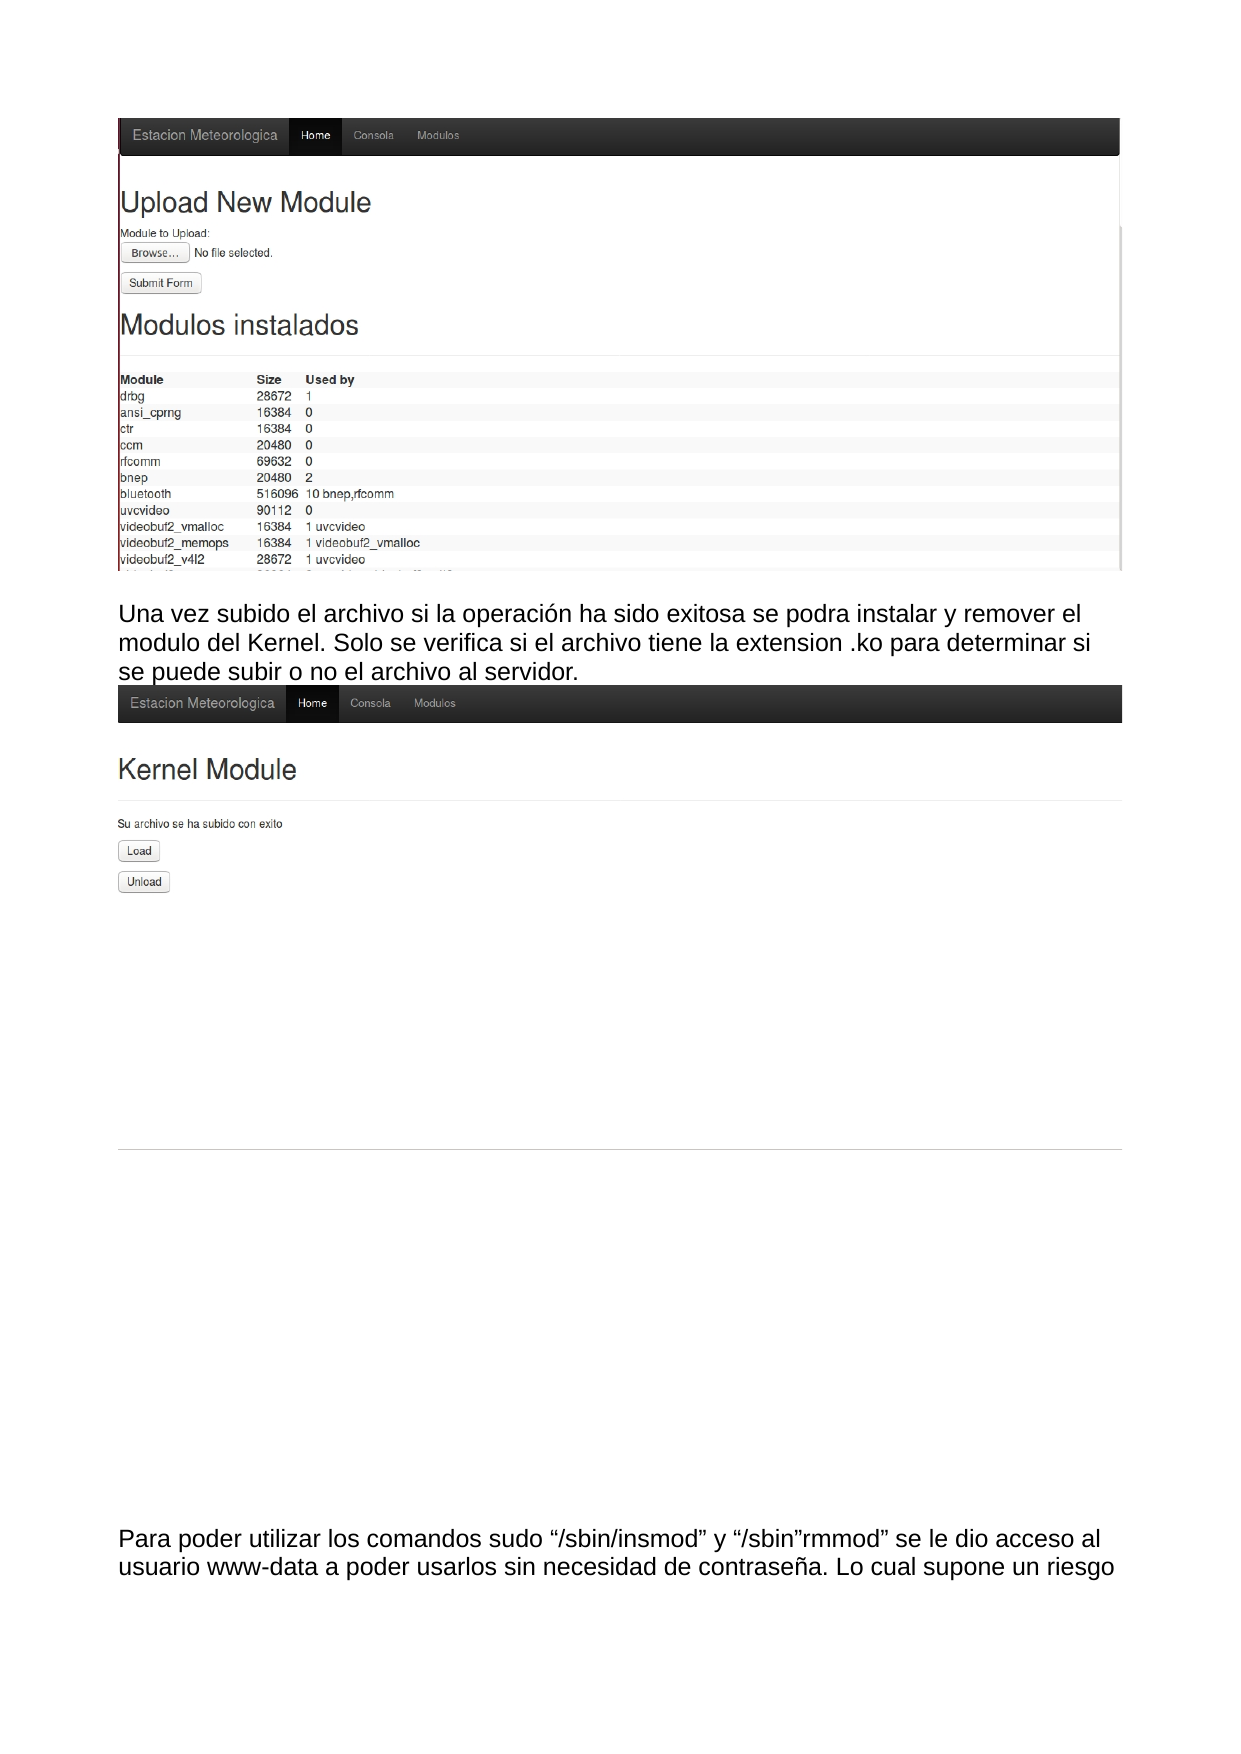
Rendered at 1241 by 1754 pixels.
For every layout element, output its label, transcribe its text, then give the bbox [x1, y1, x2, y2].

text Una vez subido el archivo si la operación ha sido exitosa se podra instalar y remover el modulo del Kernel. Solo se verifica si el archivo tiene la extension .ko para determinar si se puede subir o no el archivo al servidor. [118, 599, 1122, 685]
picture [118, 118, 1123, 571]
picture [118, 685, 1123, 1150]
text Para poder utilizar los comandos sudo “/sbin/insmod” y “/sbin”rmmod” se le dio acceso al usuario www-data a poder usarlos sin necesidad de contraseña. Lo cual supone un riesgo [118, 1524, 1122, 1581]
